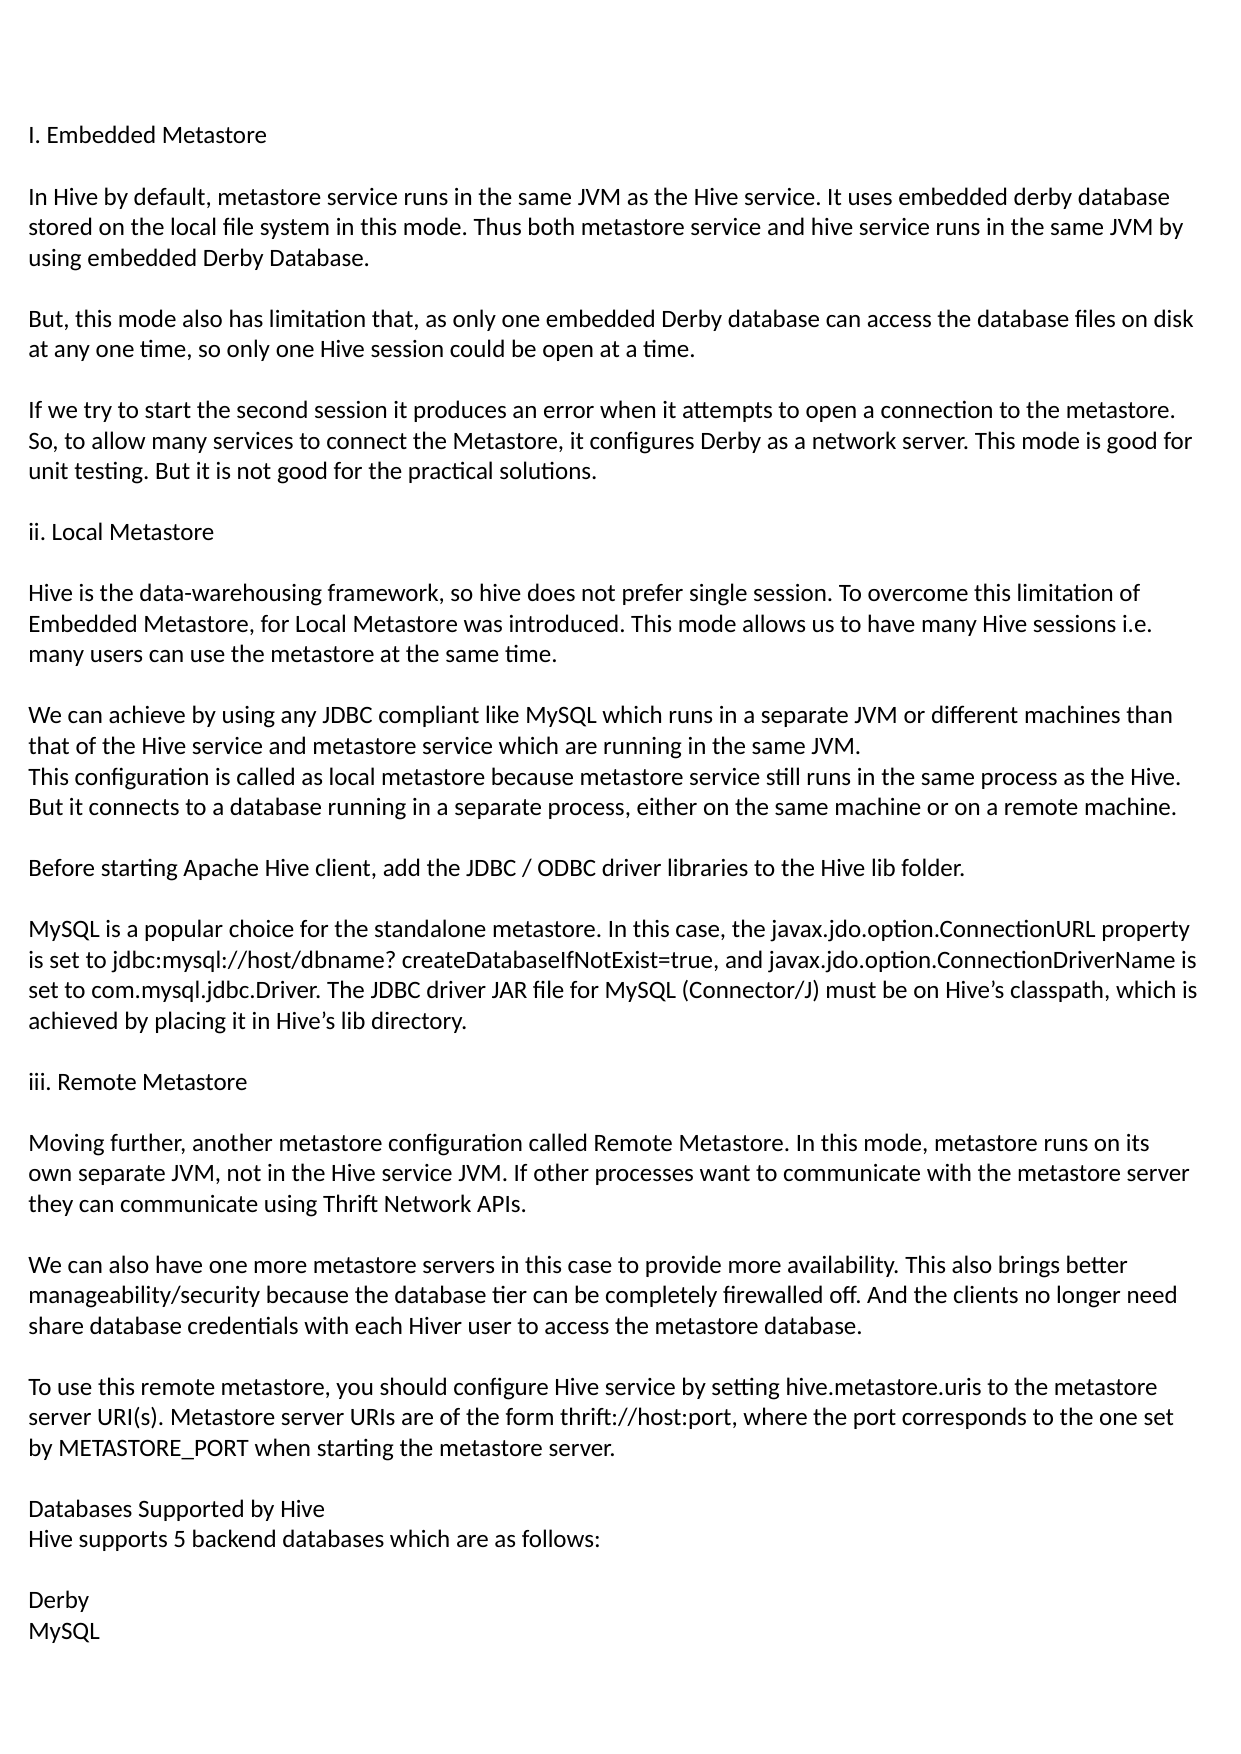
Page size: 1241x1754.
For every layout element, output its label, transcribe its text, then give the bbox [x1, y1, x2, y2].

text This configuration is called as local metastore because metastore service still runs in the same process as the Hive. But it connects to a database running in a separate process, either on the same machine or on a remote machine. [28, 761, 1200, 822]
text Databases Supported by Hive [28, 1493, 1200, 1524]
text We can achieve by using any JDBC compliant like MySQL which runs in a separate JVM or different machines than that of the Hive service and metastore service which are running in the same JVM. [28, 699, 1200, 761]
text To use this remote metastore, you should configure Hive service by setting hive.metastore.uris to the metastore server URI(s). Metastore server URIs are of the form thrift://host:port, where the port corresponds to the one set by METASTORE_PORT when starting the metastore server. [28, 1371, 1200, 1463]
text MySQL is a popular choice for the standalone metastore. In this case, the javax.jdo.option.ConnectionURL property is set to jdbc:mysql://host/dbname? createDatabaseIfNotExist=true, and javax.jdo.option.ConnectionDriverName is set to com.mysql.jdbc.Driver. The JDBC driver JAR file for MySQL (Connector/J) must be on Hive’s classpath, which is achieved by placing it in Hive’s lib directory. [28, 913, 1200, 1035]
text We can also have one more metastore servers in this case to provide more availability. This also brings better manageability/security because the database tier can be completely firewalled off. And the clients no longer need share database credentials with each Hiver user to access the metastore database. [28, 1249, 1200, 1341]
text ii. Local Metastore [28, 516, 1200, 547]
text But, this mode also has limitation that, as only one embedded Derby database can access the database files on disk at any one time, so only one Hive session could be open at a time. [28, 303, 1200, 364]
text In Hive by default, metastore service runs in the same JVM as the Hive service. It uses embedded derby database stored on the local file system in this mode. Thus both metastore service and hive service runs in the same JVM by using embedded Derby Database. [28, 181, 1200, 272]
text Before starting Apache Hive client, add the JDBC / ODBC driver libraries to the Hive lib folder. [28, 852, 1200, 883]
text Hive supports 5 backend databases which are as follows: [28, 1524, 1200, 1554]
text Derby [28, 1585, 1200, 1615]
text If we try to start the second session it produces an error when it attempts to open a connection to the metastore. So, to allow many services to connect the Metastore, it configures Derby as a network server. This mode is good for unit testing. But it is not good for the practical solutions. [28, 394, 1200, 486]
text Hive is the data-warehousing framework, so hive does not prefer single session. To overcome this limitation of Embedded Metastore, for Local Metastore was introduced. This mode allows us to have many Hive sessions i.e. many users can use the metastore at the same time. [28, 577, 1200, 669]
text I. Embedded Metastore [28, 120, 1200, 150]
text iii. Remote Metastore [28, 1066, 1200, 1096]
text Moving further, another metastore configuration called Remote Metastore. In this mode, metastore runs on its own separate JVM, not in the Hive service JVM. If other processes want to communicate with the metastore server they can communicate using Thrift Network APIs. [28, 1127, 1200, 1218]
text MySQL [28, 1615, 1200, 1646]
